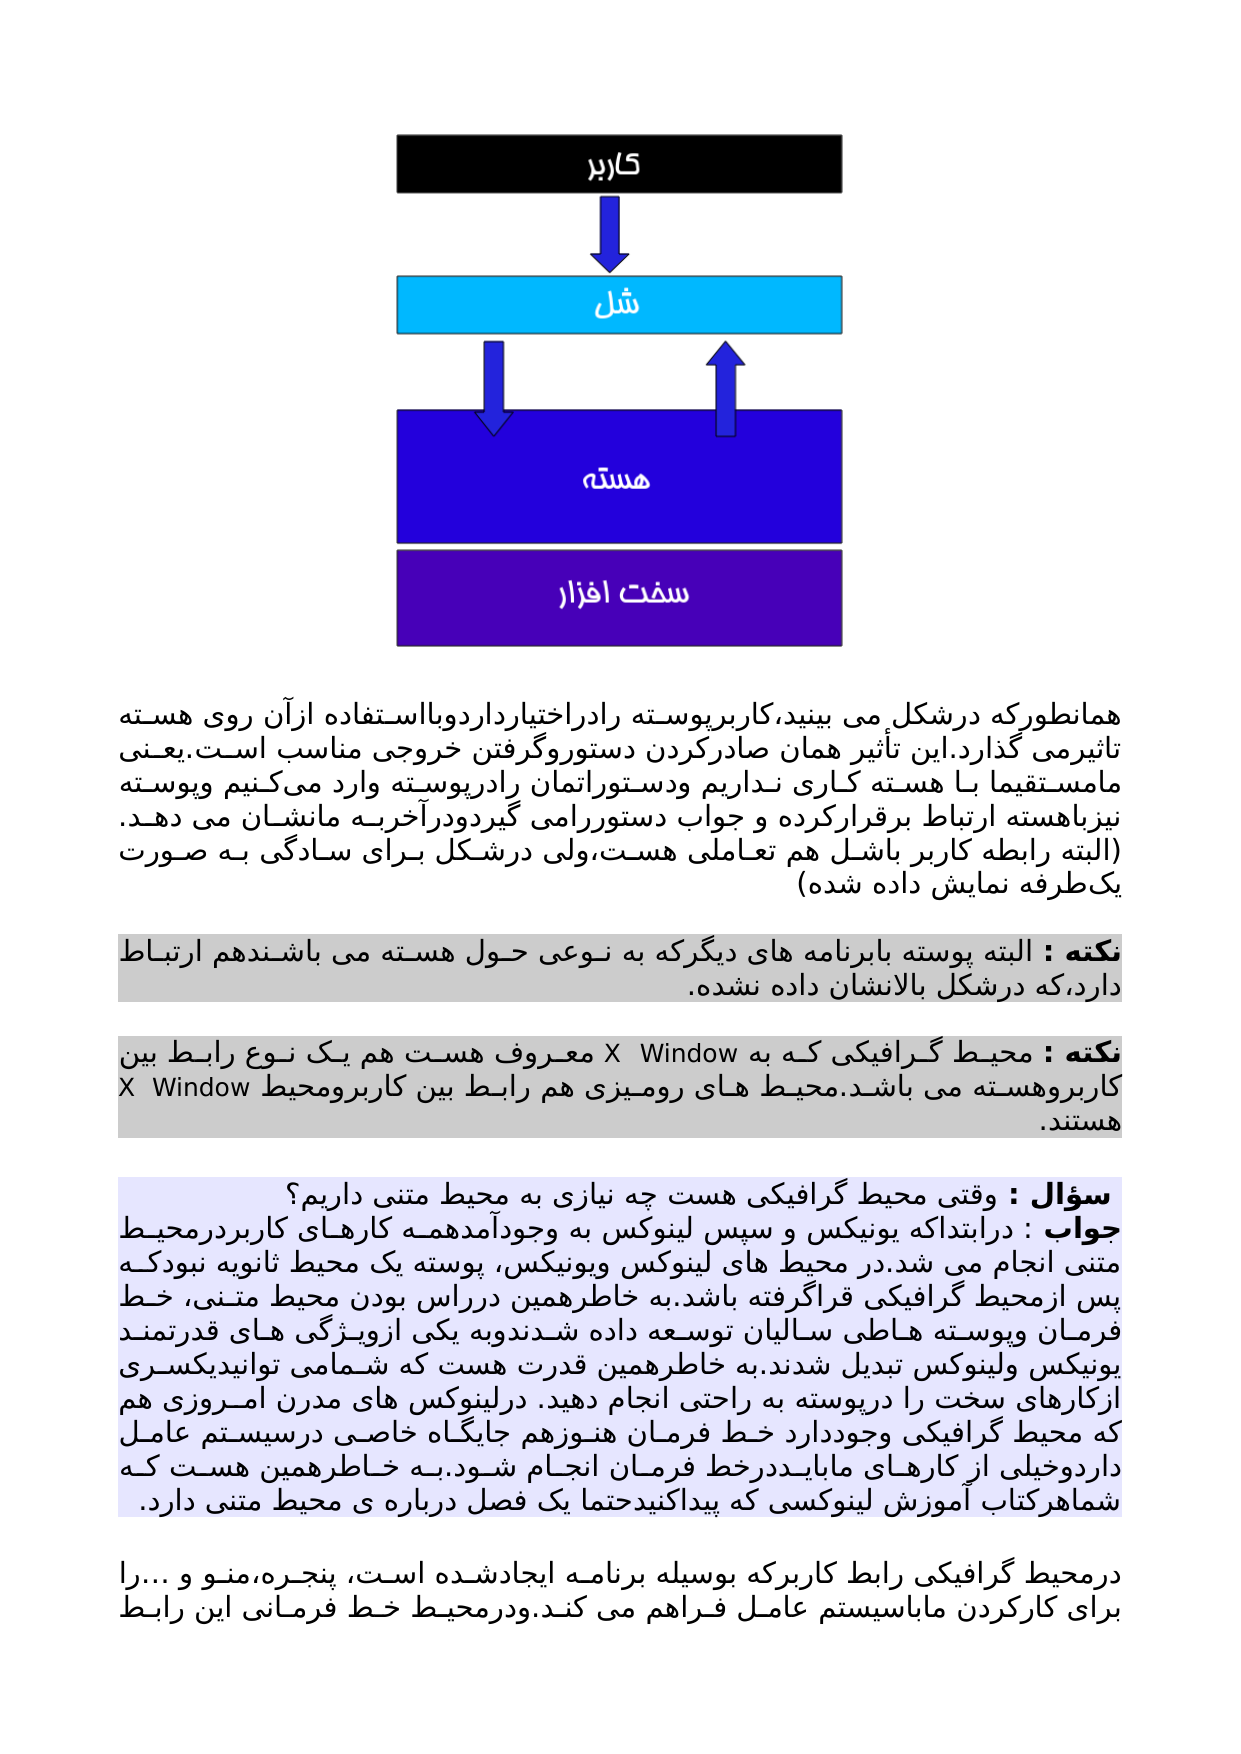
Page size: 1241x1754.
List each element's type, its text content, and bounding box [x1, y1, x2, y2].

text درمحیط گرافیکی رابط کاربرکه بوسیله برنامه ایجادشده است، پنجره،منو و …را برای کارکردن ماباسیستم عامل فراهم می کند.ودرمحیط خط فرمانی این رابط [118, 1557, 1122, 1624]
text نکته : محیط گرافیکی که به X Window معروف هست هم یک نوع رابط بین کاربروهسته می باشد.محیط های رومیزی هم رابط بین کاربرومحیط X Window هستند. [118, 1036, 1122, 1138]
text سؤال : وقتی محیط گرافیکی هست چه نیازی به محیط متنی داریم؟ [118, 1177, 1122, 1211]
text نکته : البته پوسته بابرنامه های دیگرکه به نوعی حول هسته می باشندهم ارتباط دارد،که درشکل بالانشان داده نشده. [118, 934, 1122, 1002]
text همانطورکه درشکل می بینید،کاربرپوسته رادراختیارداردوبااستفاده ازآن روی هسته تاثیرمی گذارد.این تأثیر همان صادرکردن دستوروگرفتن خروجی مناسب است.یعنی مامستقیما با هسته کاری نداریم ودستوراتمان رادرپوسته وارد می‌کنیم وپوسته نیزباهسته ارتباط برقرارکرده و جواب دستوررامی گیردودرآخربه مانشان می دهد.(البته رابطه کاربر باشل هم تعاملی هست،ولی درشکل برای سادگی به صورت یک‌طرفه نمایش داده شده) [118, 697, 1122, 901]
text جواب : درابتداکه یونیکس و سپس لینوکس به وجودآمدهمه کارهای کاربردرمحیط متنی انجام می شد.در محیط های لینوکس ویونیکس، پوسته یک محیط ثانویه نبودکه پس ازمحیط گرافیکی قراگرفته باشد.به خاطرهمین درراس بودن محیط متنی، خط فرمان وپوسته هاطی سالیان توسعه داده شدندوبه یکی ازویژگی های قدرتمند یونیکس ولینوکس تبدیل شدند.به خاطرهمین قدرت هست که شمامی توانیدیکسری ازکارهای سخت را درپوسته به راحتی انجام دهید. درلینوکس های مدرن امروزی هم که محیط گرافیکی وجوددارد خط فرمان هنوزهم جایگاه خاصی درسیستم عامل داردوخیلی از کارهای مابایددرخط فرمان انجام شود.به خاطرهمین هست که شماهرکتاب آموزش لینوکسی که پیداکنیدحتما یک فصل درباره ی محیط متنی دارد. [118, 1211, 1122, 1517]
picture [387, 118, 853, 664]
